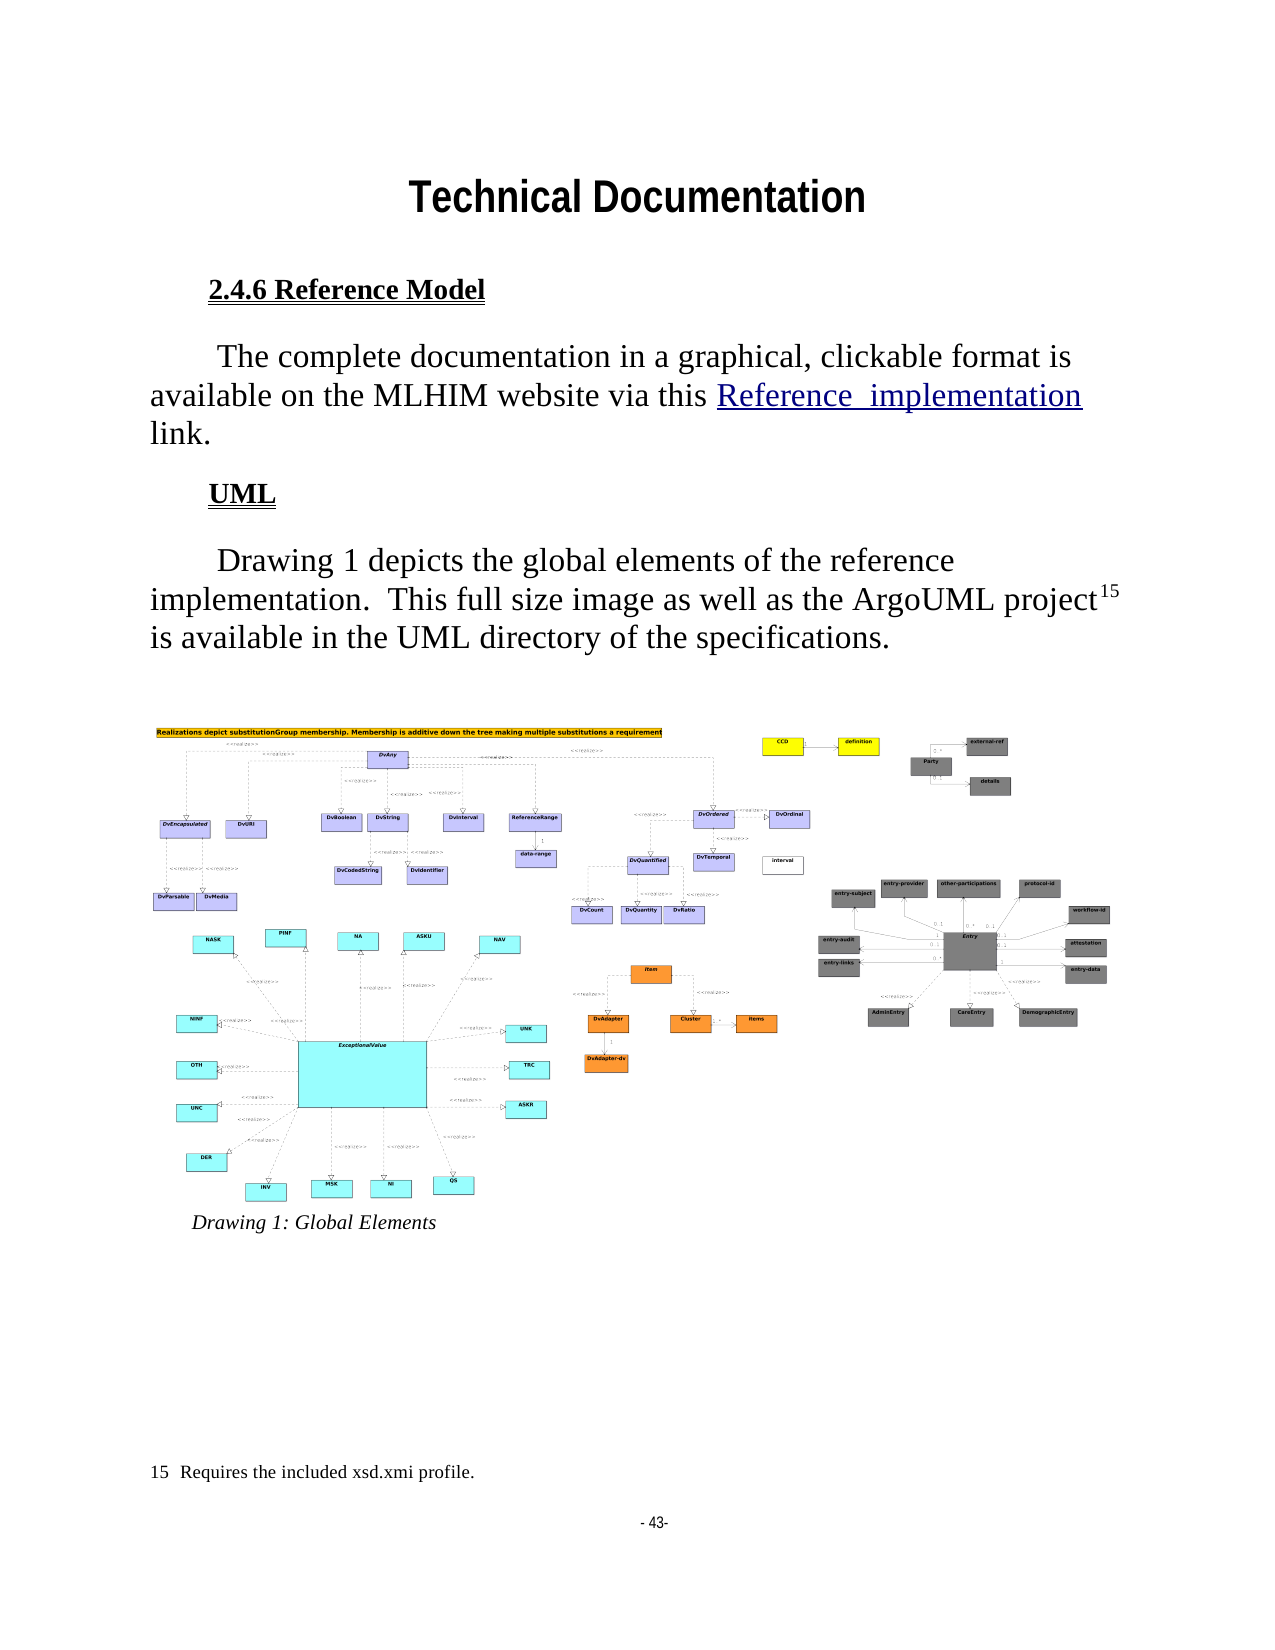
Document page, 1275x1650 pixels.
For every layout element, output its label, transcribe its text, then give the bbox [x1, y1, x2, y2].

text Drawing 1: Global Elements [150, 1211, 1125, 1234]
text Drawing 1 depicts the global elements of the reference implementation. This full size image as well as the ArgoUML project is available in the UML directory of the specifications. [150, 540, 1125, 655]
subtitle 2.4.6 Reference Model [150, 273, 1125, 306]
picture [150, 718, 1125, 1211]
subtitle UML [150, 476, 1125, 510]
text Requires the included xsd.xmi profile. [150, 1461, 1125, 1483]
text The complete documentation in a graphical, clickable format is available on the MLHIM website via this Reference implementation link. [150, 336, 1125, 452]
